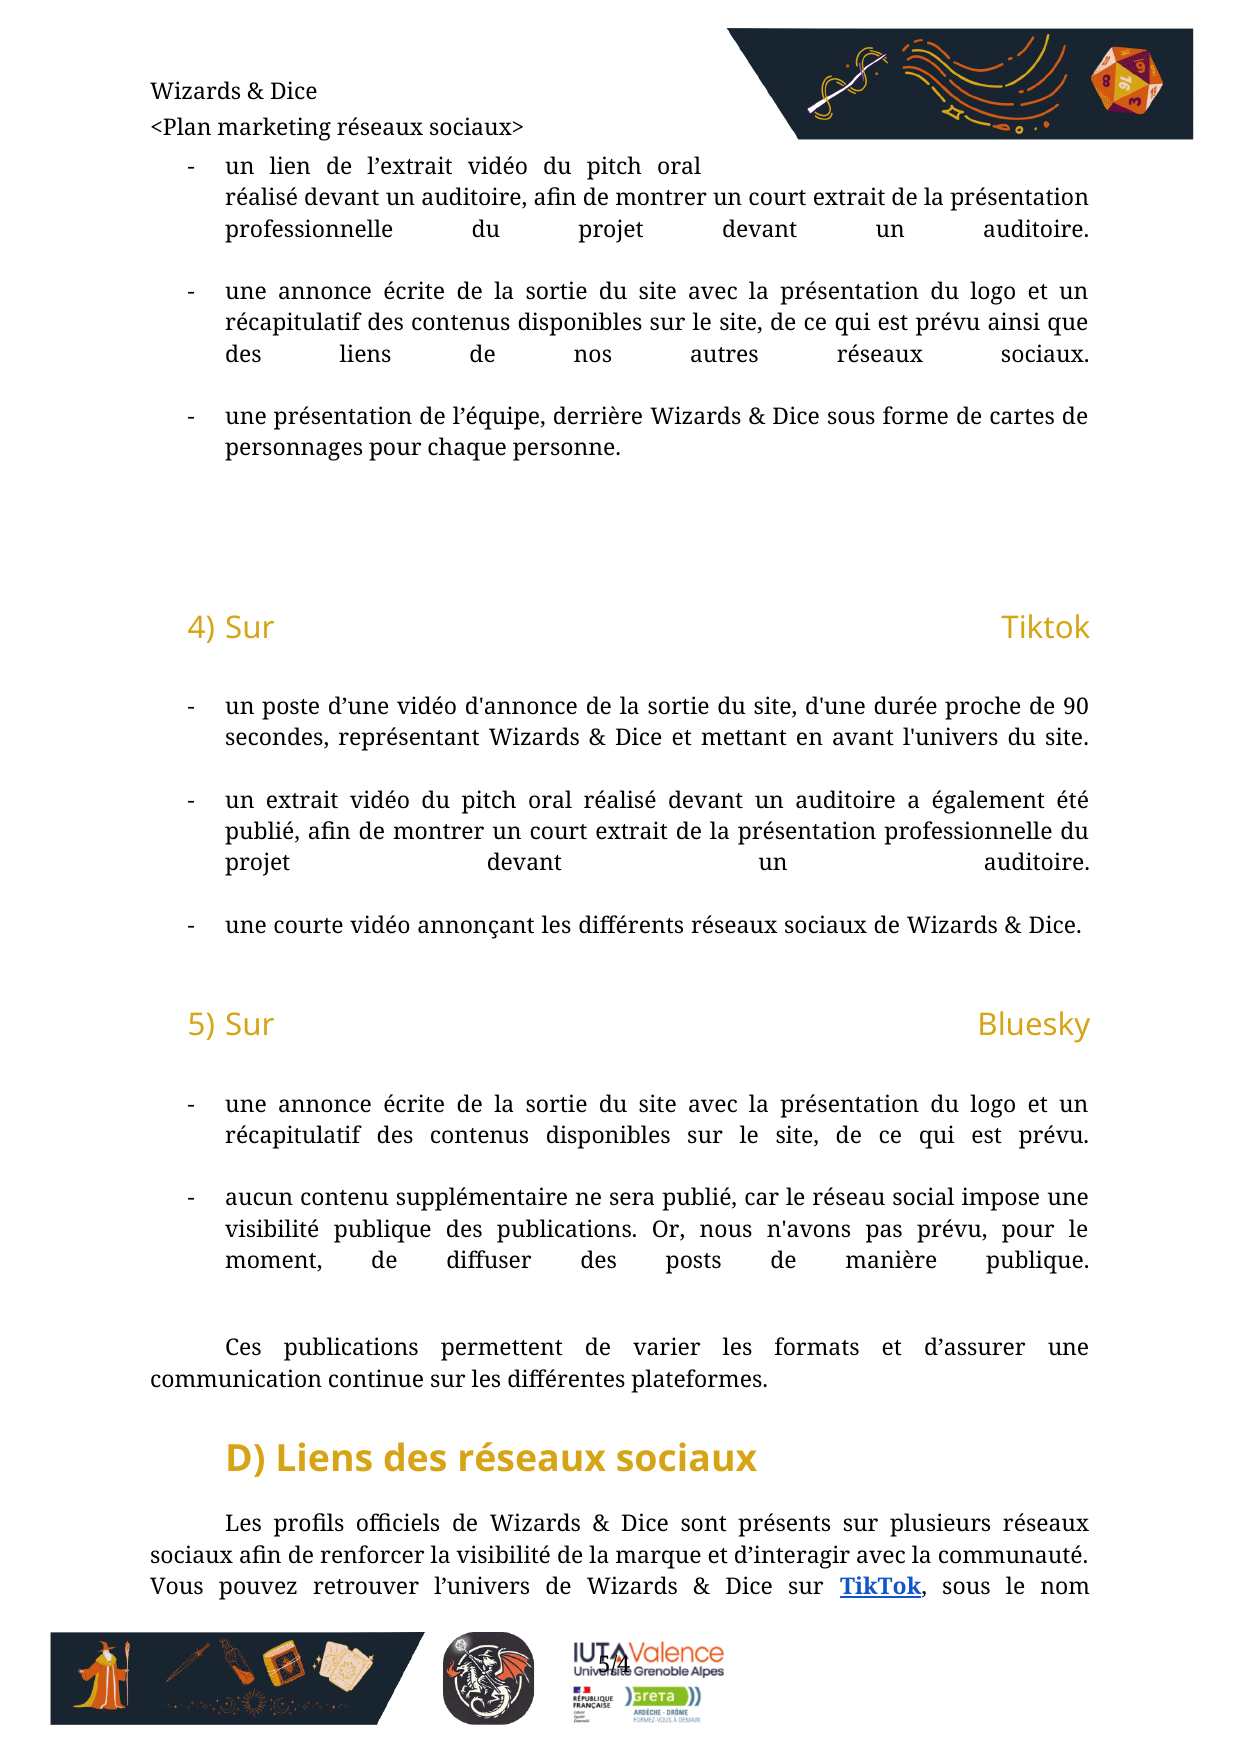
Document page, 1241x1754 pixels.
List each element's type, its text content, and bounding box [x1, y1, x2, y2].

picture [42, 1621, 748, 1734]
subtitle Sur Bluesky [187, 1002, 1090, 1088]
text Ces publications permettent de varier les formats et d’assurer une communication continue sur les différentes plateformes. [150, 1331, 1090, 1394]
list un extrait vidéo du pitch oral réalisé devant un auditoire a également été publié, afin de montrer un court extrait de la présentation professionnelle du projet devant un auditoire. [187, 784, 1090, 909]
list aucun contenu supplémentaire ne sera publié, car le réseau social impose une visibilité publique des publications. Or, nous n'avons pas prévu, pour le moment, de diffuser des posts de manière publique. [187, 1181, 1090, 1306]
list une courte vidéo annonçant les différents réseaux sociaux de Wizards & Dice. [187, 909, 1090, 1002]
subtitle Sur Tiktok [187, 605, 1090, 690]
list un lien de l’extrait vidéo du pitch oral réalisé devant un auditoire, afin de montrer un court extrait de la présentation professionnelle du projet devant un auditoire. [187, 150, 1090, 275]
list une présentation de l’équipe, derrière Wizards & Dice sous forme de cartes de personnages pour chaque personne. [187, 400, 1090, 462]
picture [720, 18, 1208, 153]
list un poste d’une vidéo d'annonce de la sortie du site, d'une durée proche de 90 secondes, représentant Wizards & Dice et mettant en avant l'univers du site. [187, 690, 1090, 784]
list une annonce écrite de la sortie du site avec la présentation du logo et un récapitulatif des contenus disponibles sur le site, de ce qui est prévu. [187, 1088, 1090, 1181]
text Les profils officiels de Wizards & Dice sont présents sur plusieurs réseaux sociaux afin de renforcer la visibilité de la marque et d’interagir avec la communauté. Vous pouvez retrouver l’univers de Wizards & Dice sur TikTok, sous le nom [150, 1507, 1090, 1601]
subtitle D) Liens des réseaux sociaux [150, 1431, 1090, 1482]
list une annonce écrite de la sortie du site avec la présentation du logo et un récapitulatif des contenus disponibles sur le site, de ce qui est prévu ainsi que des liens de nos autres réseaux sociaux. [187, 275, 1090, 400]
